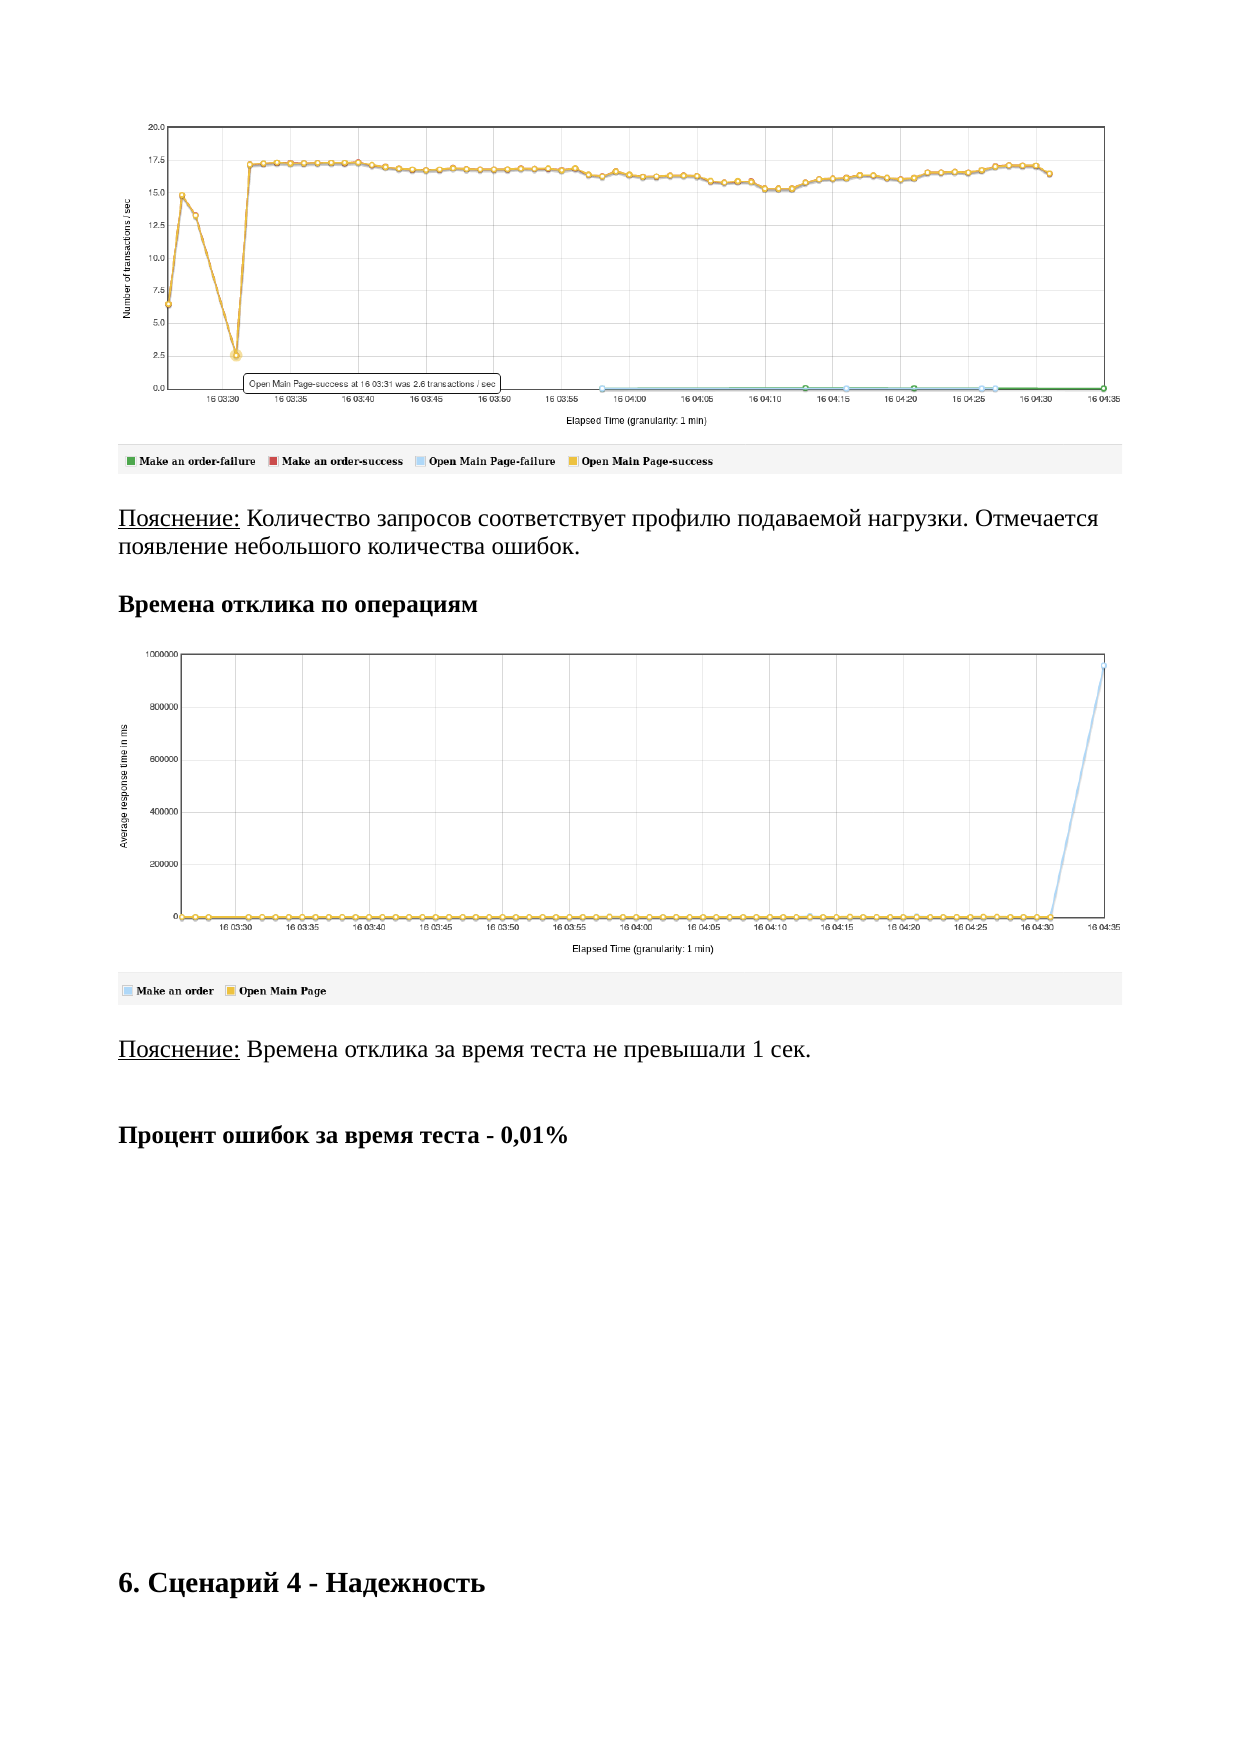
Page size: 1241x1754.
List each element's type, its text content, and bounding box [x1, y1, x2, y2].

text Времена отклика по операциям [118, 589, 1122, 618]
text Пояснение: Количество запросов соответствует профилю подаваемой нагрузки. Отмечается появление небольшого количества ошибок. [118, 503, 1122, 560]
text Процент ошибок за время теста - 0,01% [118, 1120, 1122, 1149]
picture [118, 118, 1123, 474]
text 6. Сценарий 4 - Надежность [118, 1566, 1122, 1599]
text Пояснение: Времена отклика за время теста не превышали 1 сек. [118, 1034, 1122, 1062]
picture [118, 646, 1123, 1005]
